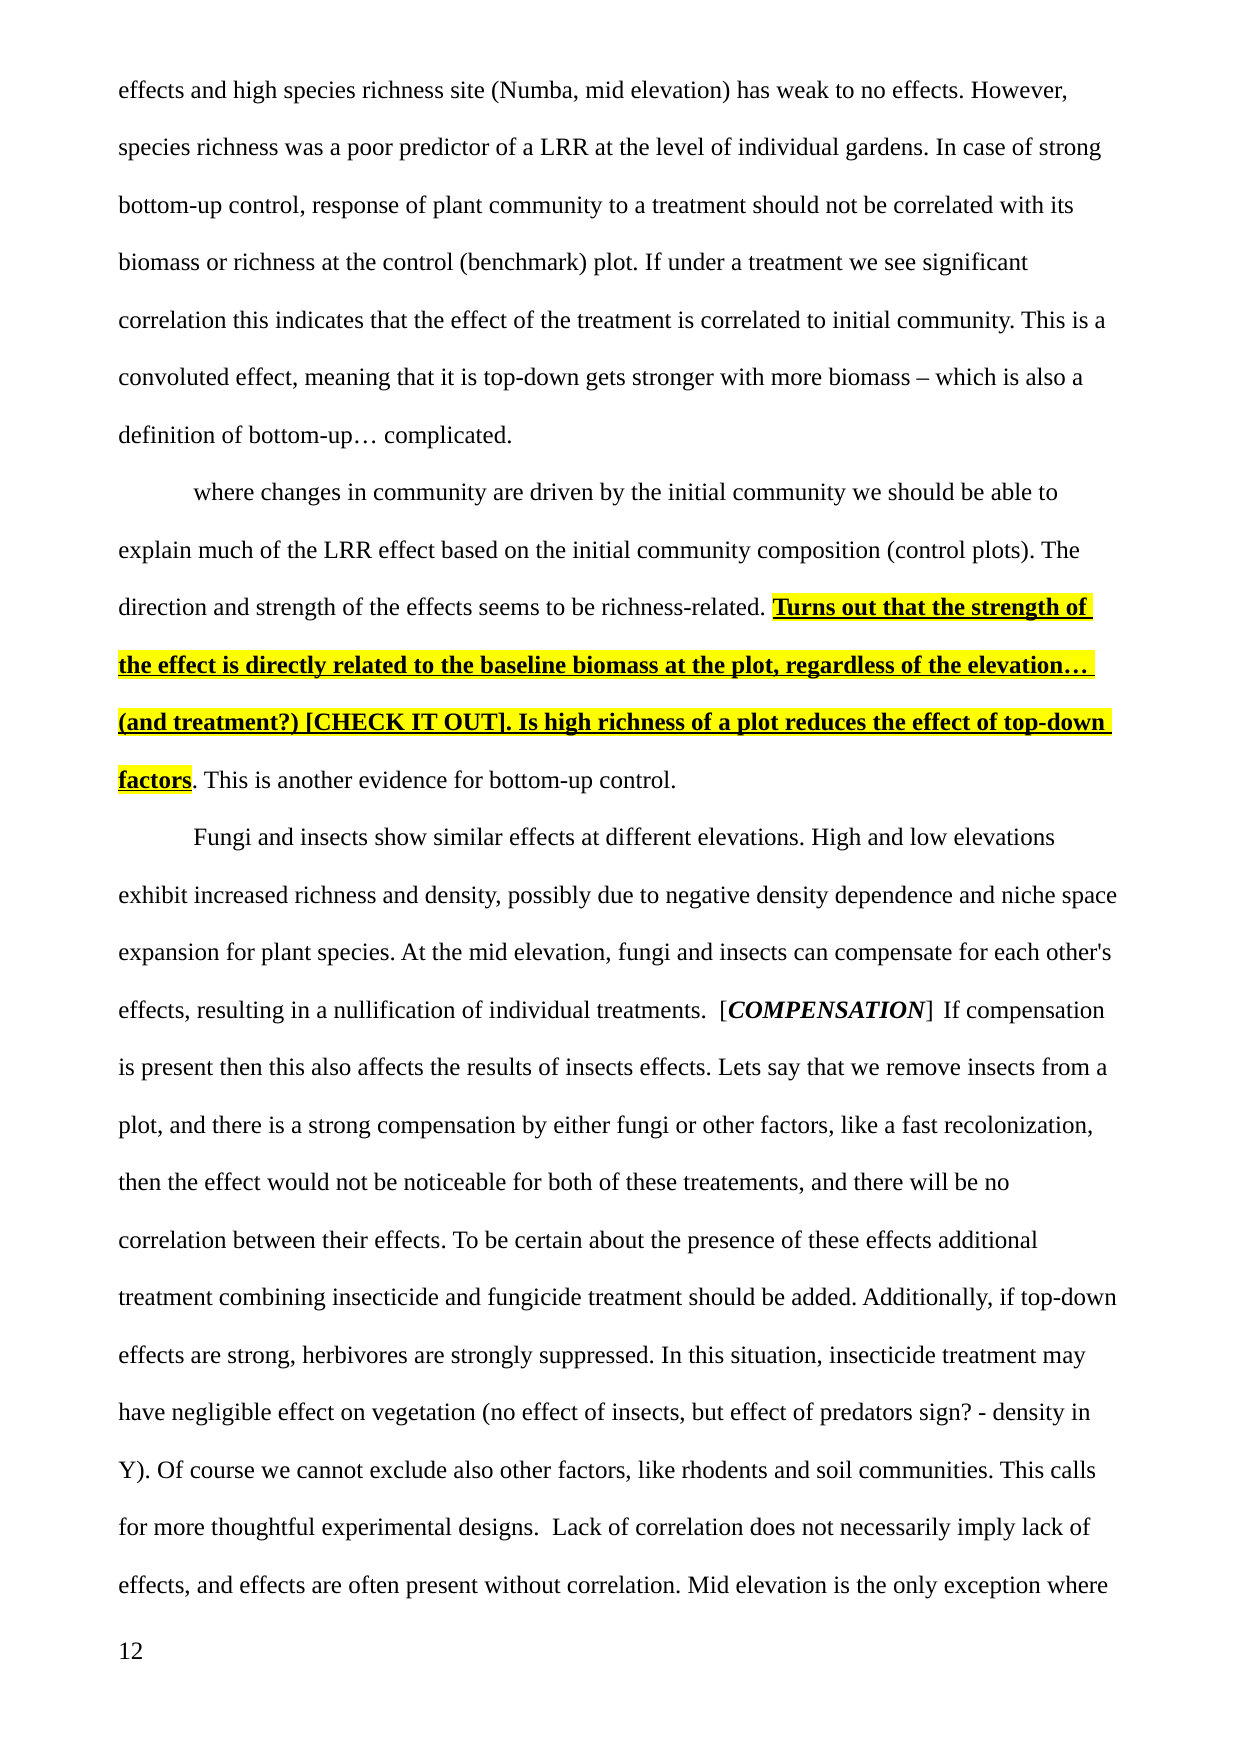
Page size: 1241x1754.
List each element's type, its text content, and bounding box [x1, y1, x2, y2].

text Fungi and insects show similar effects at different elevations. High and low elevations exhibit increased richness and density, possibly due to negative density dependence and niche space expansion for plant species. At the mid elevation, fungi and insects can compensate for each other's effects, resulting in a nullification of individual treatments. [COMPENSATION] If compensation is present then this also affects the results of insects effects. Lets say that we remove insects from a plot, and there is a strong compensation by either fungi or other factors, like a fast recolonization, then the effect would not be noticeable for both of these treatements, and there will be no correlation between their effects. To be certain about the presence of these effects additional treatment combining insecticide and fungicide treatment should be added. Additionally, if top-down effects are strong, herbivores are strongly suppressed. In this situation, insecticide treatment may have negligible effect on vegetation (no effect of insects, but effect of predators sign? - density in Y). Of course we cannot exclude also other factors, like rhodents and soil communities. This calls for more thoughtful experimental designs. Lack of correlation does not necessarily imply lack of effects, and effects are often present without correlation. Mid elevation is the only exception where [118, 822, 1122, 1599]
text where changes in community are driven by the initial community we should be able to explain much of the LRR effect based on the initial community composition (control plots). The direction and strength of the effects seems to be richness-related. Turns out that the strength of the effect is directly related to the baseline biomass at the plot, regardless of the elevation… (and treatment?) [CHECK IT OUT]. Is high richness of a plot reduces the effect of top-down factors. This is another evidence for bottom-up control. [118, 477, 1122, 794]
text effects and high species richness site (Numba, mid elevation) has weak to no effects. However, species richness was a poor predictor of a LRR at the level of individual gardens. In case of strong bottom-up control, response of plant community to a treatment should not be correlated with its biomass or richness at the control (benchmark) plot. If under a treatment we see significant correlation this indicates that the effect of the treatment is correlated to initial community. This is a convoluted effect, meaning that it is top-down gets stronger with more biomass – which is also a definition of bottom-up… complicated. [118, 75, 1122, 449]
